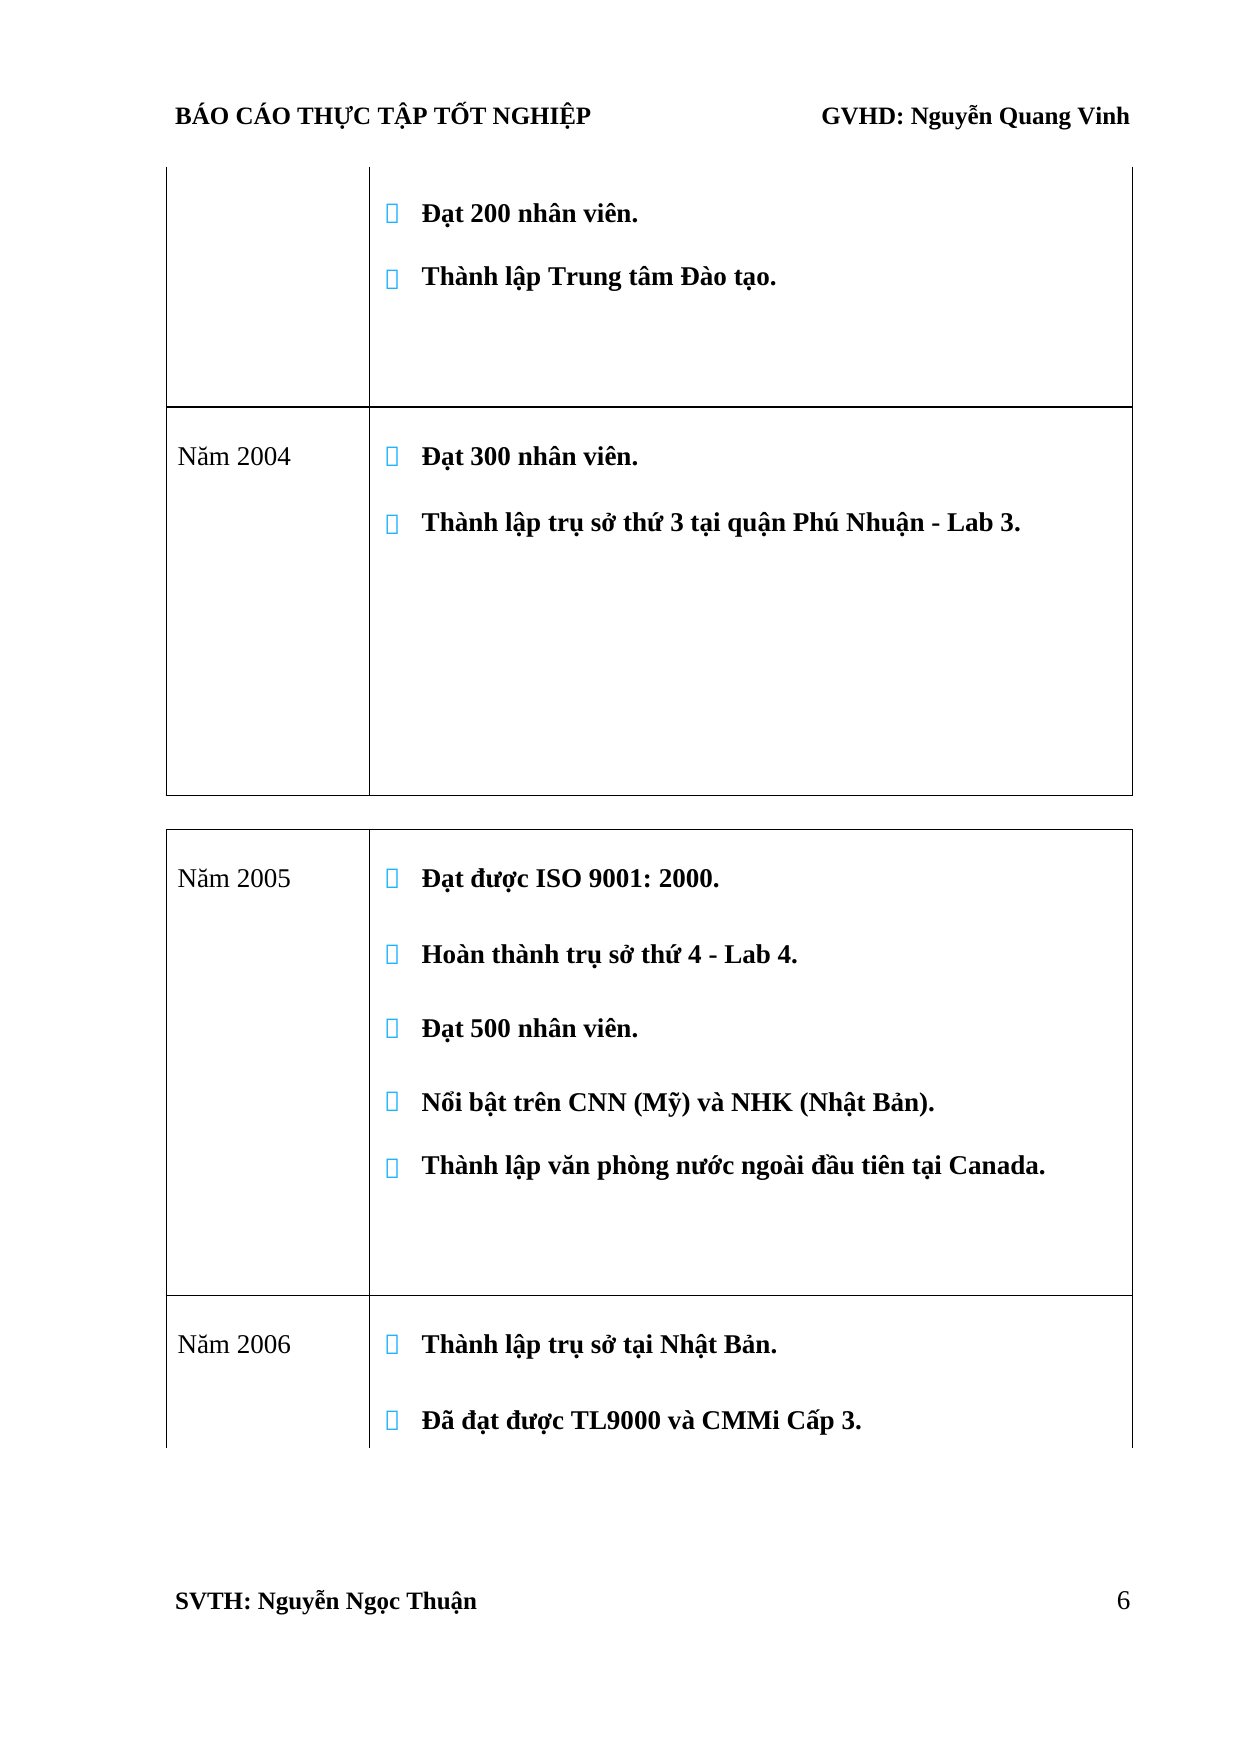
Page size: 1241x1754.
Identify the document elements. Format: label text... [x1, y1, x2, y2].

table_cell [167, 1129, 369, 1295]
table_cell Thành lập trụ sở thứ 3 tại quận Phú Nhuận - Lab 3. [421, 485, 1132, 795]
table_cell  [370, 240, 421, 406]
table_cell  [370, 1296, 421, 1374]
table_cell  [370, 1055, 421, 1129]
table_cell [167, 1374, 369, 1448]
table_header Năm 2005 [167, 830, 369, 908]
table_cell Thành lập Trung tâm Đào tạo. [421, 240, 1132, 406]
table_cell Đạt 300 nhân viên. [421, 408, 1132, 485]
table_cell  [370, 408, 421, 485]
table_cell [167, 908, 369, 982]
table_cell Nổi bật trên CNN (Mỹ) và NHK (Nhật Bản). [421, 1055, 1132, 1129]
table_cell Hoàn thành trụ sở thứ 4 - Lab 4. [421, 908, 1132, 982]
table_cell  [370, 1374, 421, 1448]
table_cell [167, 240, 369, 406]
table_cell Đạt 200 nhân viên. [421, 167, 1132, 240]
table_header  [370, 830, 421, 908]
table_cell [167, 167, 369, 240]
table_cell  [370, 167, 421, 240]
table_cell [167, 1055, 369, 1129]
table_cell [167, 485, 369, 795]
table_header Đạt được ISO 9001: 2000. [421, 830, 1132, 908]
table_cell Năm 2004 [167, 408, 369, 485]
table_cell Đã đạt được TL9000 và CMMi Cấp 3. [421, 1374, 1132, 1448]
table_cell Năm 2006 [167, 1296, 369, 1374]
table_cell Thành lập trụ sở tại Nhật Bản. [421, 1296, 1132, 1374]
table_cell  [370, 1129, 421, 1295]
table_cell  [370, 485, 421, 795]
table_cell  [370, 908, 421, 982]
table_cell [167, 982, 369, 1055]
table_cell Đạt 500 nhân viên. [421, 982, 1132, 1055]
table_cell  [370, 982, 421, 1055]
table_cell Thành lập văn phòng nước ngoài đầu tiên tại Canada. [421, 1129, 1132, 1295]
